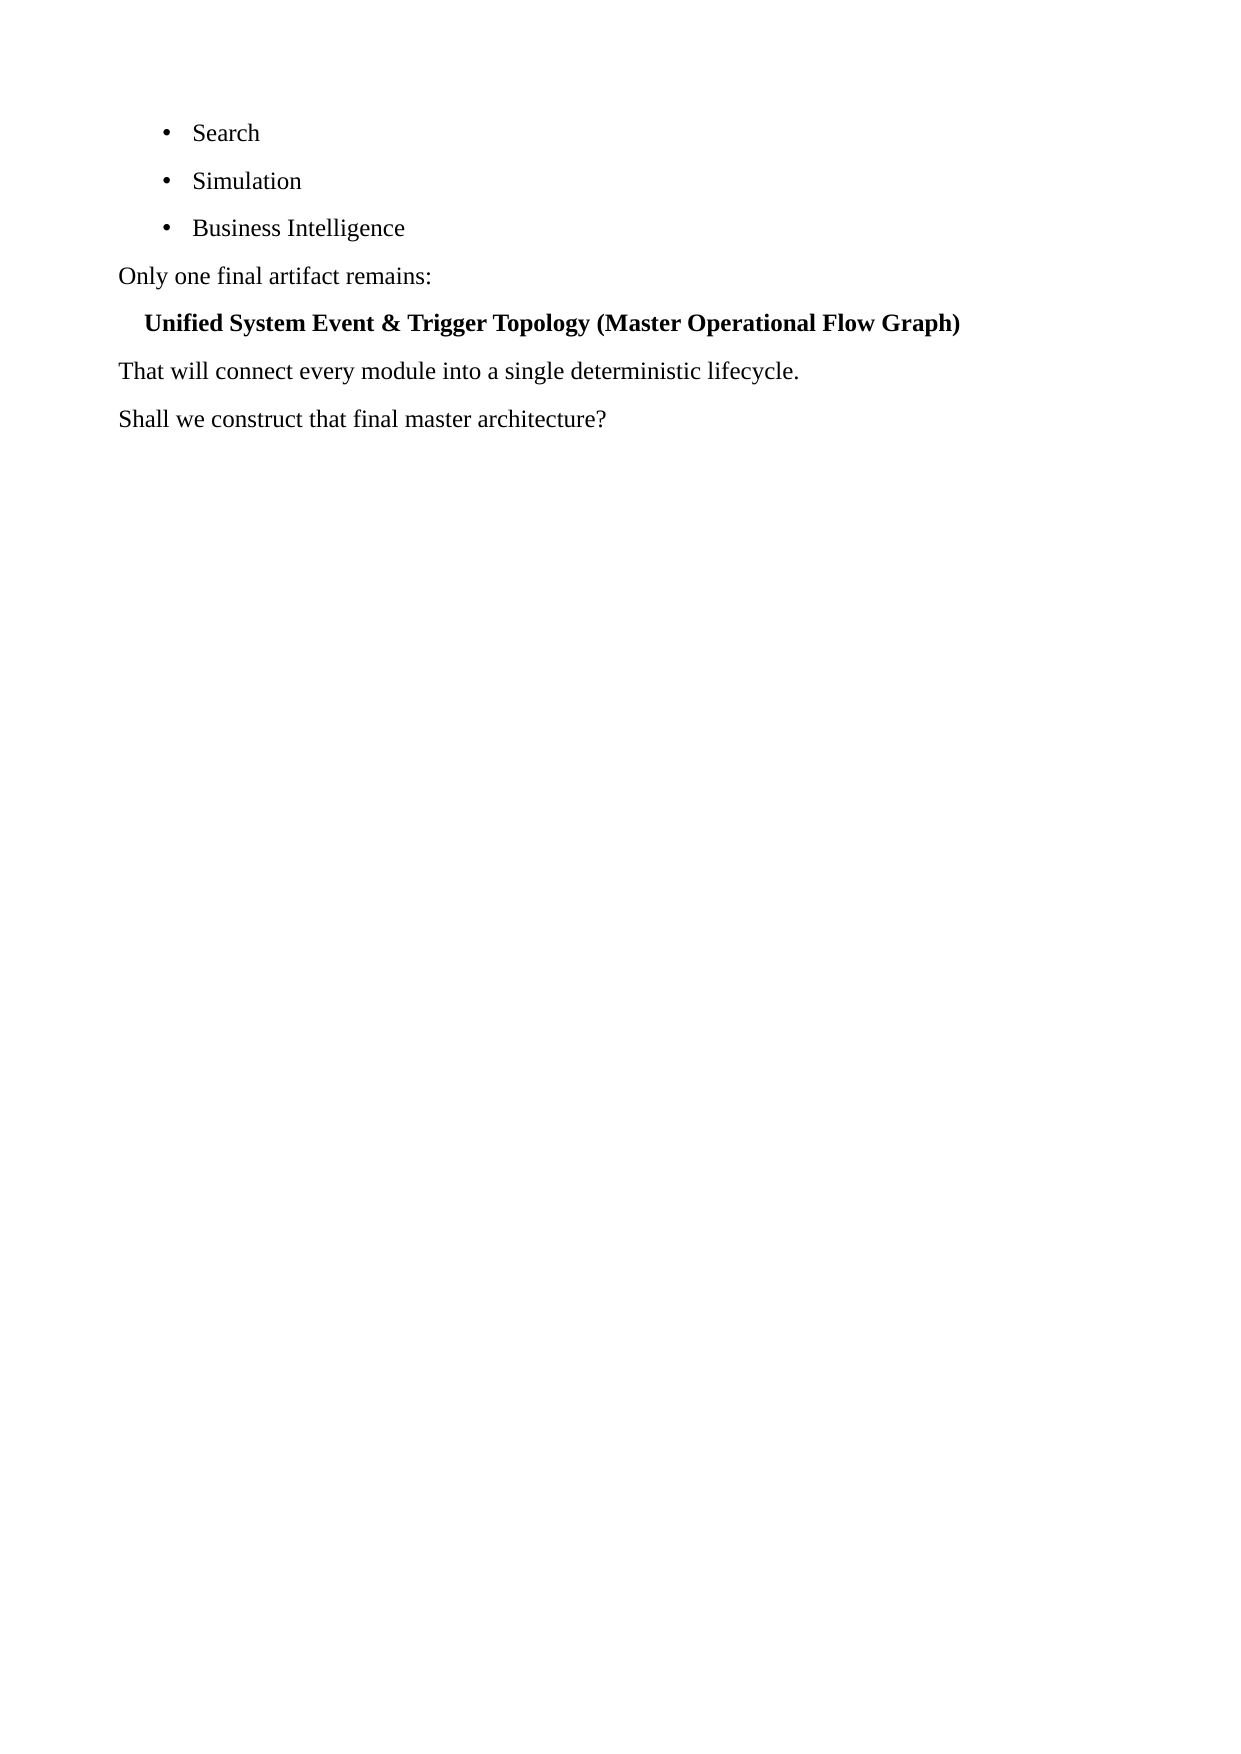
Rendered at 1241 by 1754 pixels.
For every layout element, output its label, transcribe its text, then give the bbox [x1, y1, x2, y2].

list Search [162, 118, 1122, 147]
text 🔄 Unified System Event & Trigger Topology (Master Operational Flow Graph) [118, 308, 1122, 337]
text Shall we construct that final master architecture? [118, 404, 1122, 432]
list Simulation [162, 166, 1122, 194]
text Only one final artifact remains: [118, 261, 1122, 290]
text That will connect every module into a single deterministic lifecycle. [118, 356, 1122, 385]
list Business Intelligence [162, 213, 1122, 242]
